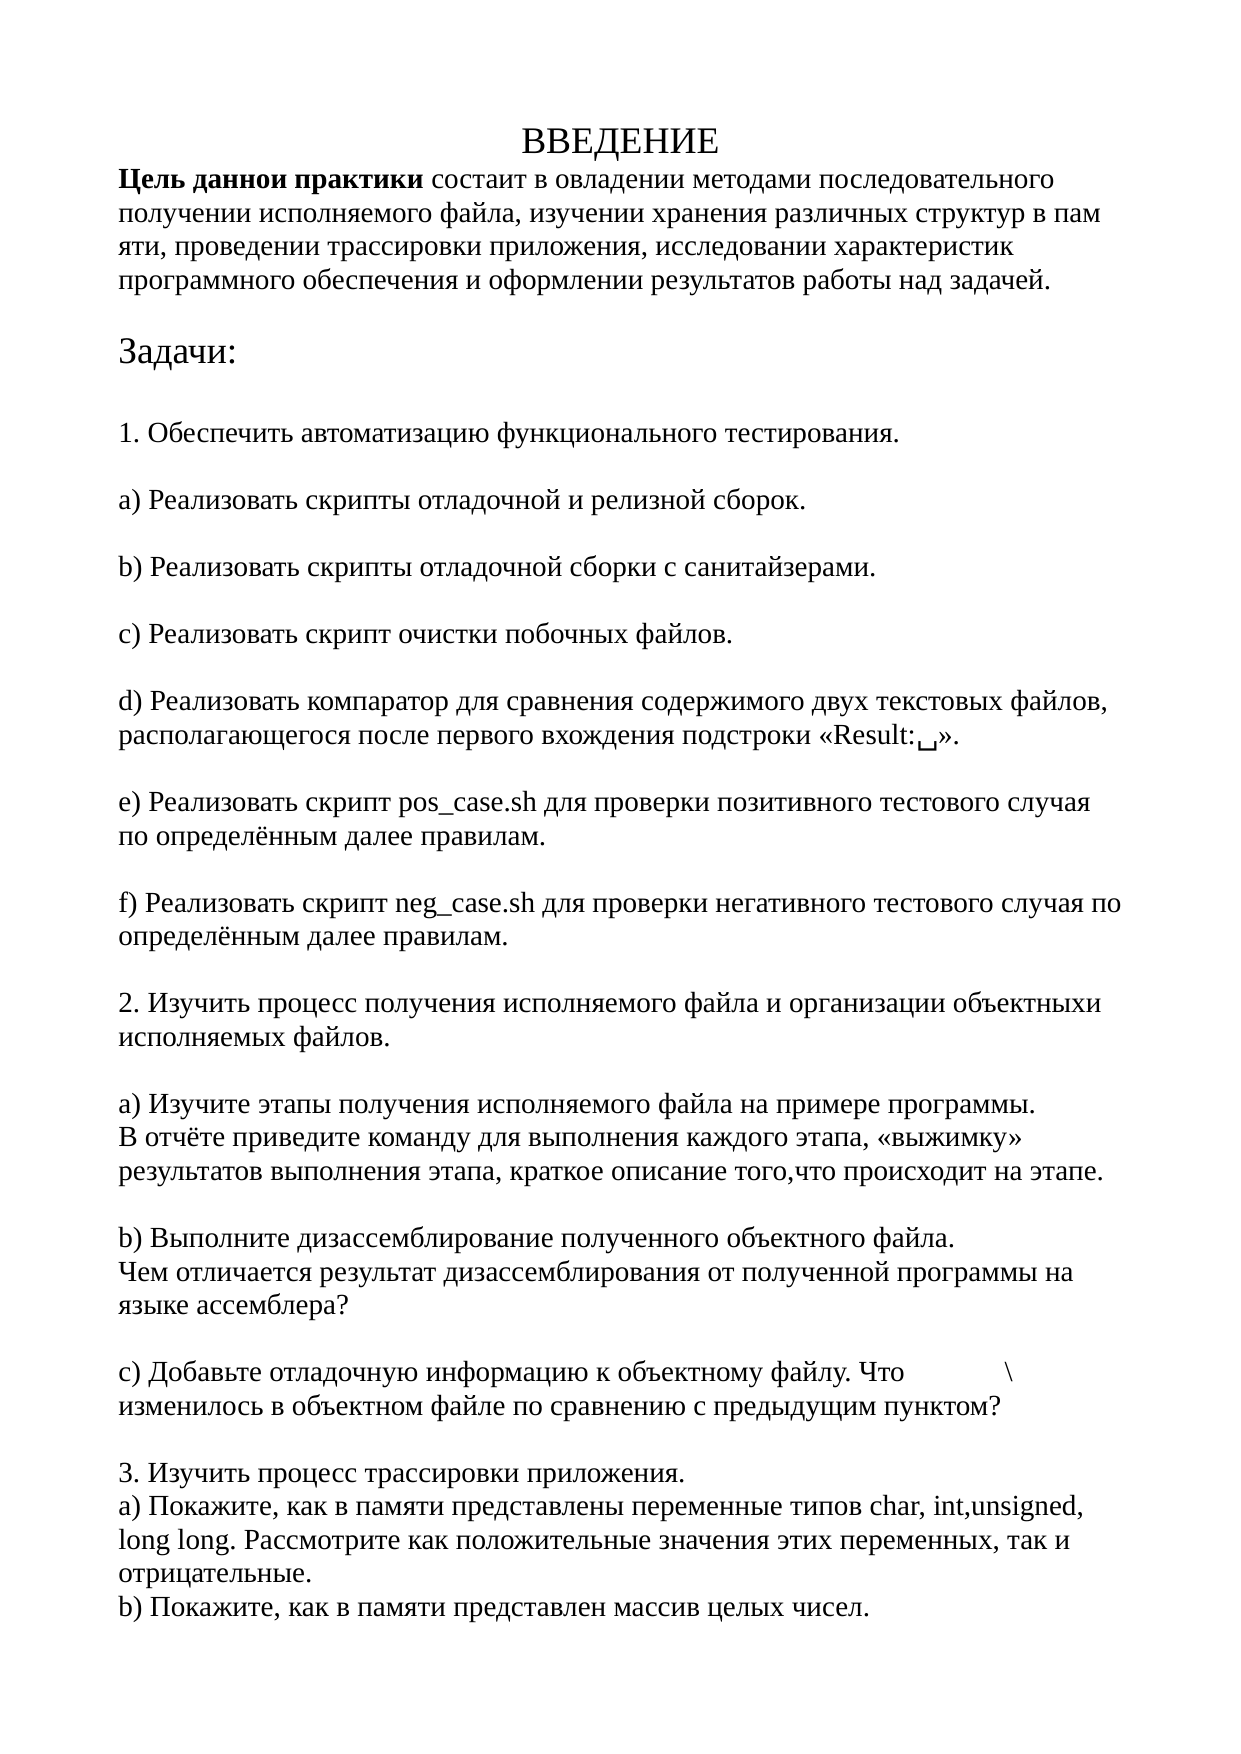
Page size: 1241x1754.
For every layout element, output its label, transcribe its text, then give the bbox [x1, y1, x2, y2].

text 2. Изучить процесс получения исполняемого файла и организации объектныхи исполняемых файлов. [118, 985, 1122, 1052]
text a) Покажите, как в памяти представлены переменные типов char, int,unsigned, long long. Рассмотрите как положительные значения этих переменных, так и отрицательные. [118, 1488, 1122, 1589]
text e) Реализовать скрипт pos_case.sh для проверки позитивного тестового случая по определённым далее правилам. [118, 784, 1122, 851]
text 3. Изучить процесс трассировки приложения. [118, 1455, 1122, 1488]
text Цель даннои практики состаит в овладении методами последовательного получении исполняемого файла, изучении хранения различных структур в пам [118, 161, 1122, 228]
text a) Изучите этапы получения исполняемого файла на примере программы. [118, 1086, 1122, 1119]
text c) Добавьте отладочную информацию к объектному файлу. Что \изменилось в объектном файле по сравнению с предыдущим пунктом? [118, 1354, 1122, 1421]
text Чем отличается результат дизассемблирования от полученной программы на языке ассемблера? [118, 1254, 1122, 1321]
text c) Реализовать скрипт очистки побочных файлов. [118, 616, 1122, 650]
text b) Выполните дизассемблирование полученного объектного файла. [118, 1220, 1122, 1254]
text a) Реализовать скрипты отладочной и релизной сборок. [118, 482, 1122, 516]
text ВВЕДЕНИЕ [118, 118, 1122, 161]
text b) Реализовать скрипты отладочной сборки с санитайзерами. [118, 549, 1122, 583]
text яти, проведении трассировки приложения, исследовании характеристик программного обеспечения и оформлении результатов работы над задачей. [118, 228, 1122, 295]
text Задачи: [118, 329, 1122, 372]
text f) Реализовать скрипт neg_case.sh для проверки негативного тестового случая по определённым далее правилам. [118, 885, 1122, 952]
text В отчёте приведите команду для выполнения каждого этапа, «выжимку» результатов выполнения этапа, краткое описание того,что происходит на этапе. [118, 1119, 1122, 1187]
text b) Покажите, как в памяти представлен массив целых чисел. [118, 1589, 1122, 1623]
text 1. Обеспечить автоматизацию функционального тестирования. [118, 415, 1122, 449]
text d) Реализовать компаратор для сравнения содержимого двух текстовых файлов, располагающегося после первого вхождения подстроки «Result:␣». [118, 683, 1122, 751]
